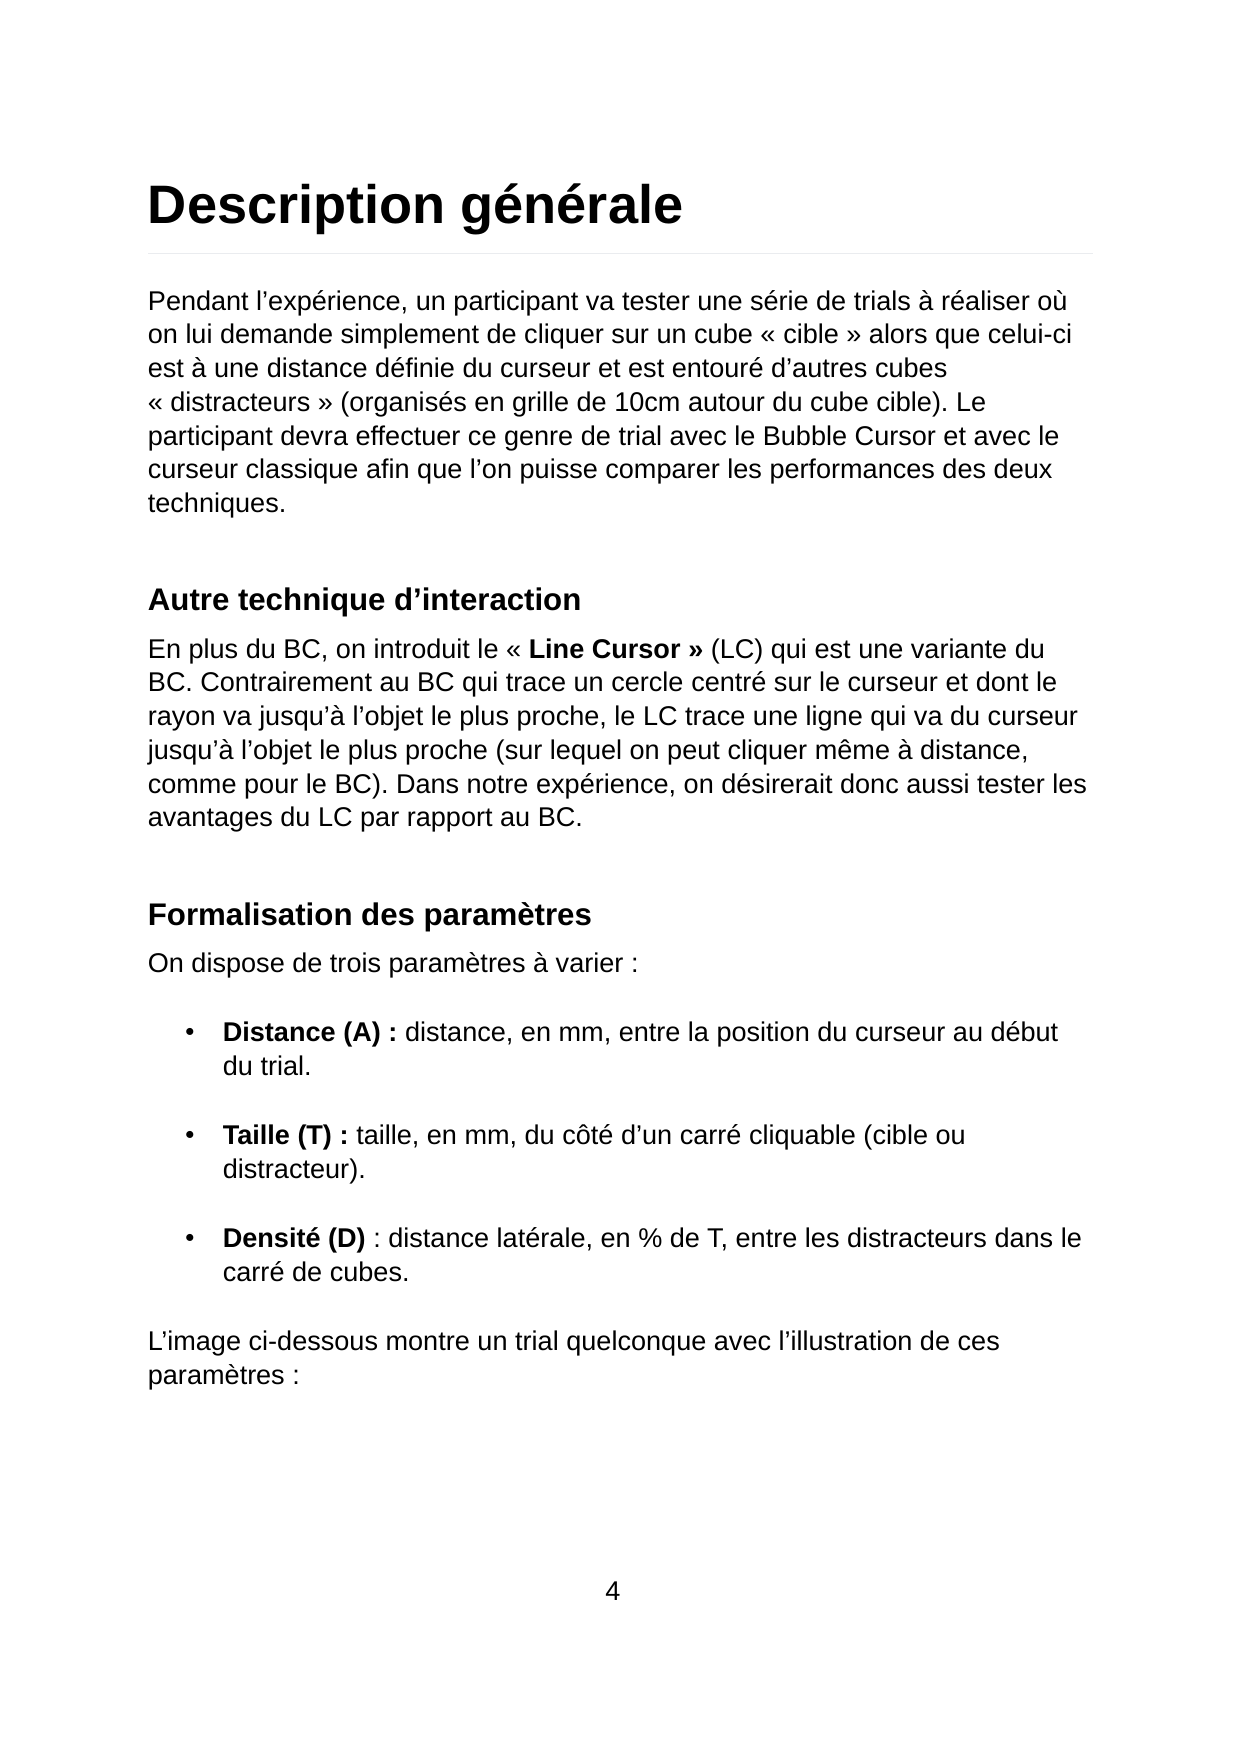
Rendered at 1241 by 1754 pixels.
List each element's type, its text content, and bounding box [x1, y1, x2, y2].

text Autre technique d’interaction [148, 581, 1093, 617]
list Densité (D) : distance latérale, en % de T, entre les distracteurs dans le carré de cubes. [185, 1222, 1093, 1287]
text En plus du BC, on introduit le « Line Cursor » (LC) qui est une variante du BC. Contrairement au BC qui trace un cercle centré sur le curseur et dont le rayon va jusqu’à l’objet le plus proche, le LC trace une ligne qui va du curseur jusqu’à l’objet le plus proche (sur lequel on peut cliquer même à distance, comme pour le BC). Dans notre expérience, on désirerait donc aussi tester les avantages du LC par rapport au BC. [148, 633, 1093, 833]
subtitle Description générale [148, 173, 1093, 253]
text L’image ci-dessous montre un trial quelconque avec l’illustration de ces paramètres : [148, 1325, 1093, 1390]
text Formalisation des paramètres [148, 896, 1093, 932]
text On dispose de trois paramètres à varier : [148, 947, 1093, 978]
text Pendant l’expérience, un participant va tester une série de trials à réaliser où on lui demande simplement de cliquer sur un cube « cible » alors que celui-ci est à une distance définie du curseur et est entouré d’autres cubes « distracteurs » (organisés en grille de 10cm autour du cube cible). Le participant devra effectuer ce genre de trial avec le Bubble Cursor et avec le curseur classique afin que l’on puisse comparer les performances des deux techniques. [148, 285, 1093, 518]
list Distance (A) : distance, en mm, entre la position du curseur au début du trial. [185, 1016, 1093, 1081]
list Taille (T) : taille, en mm, du côté d’un carré cliquable (cible ou distracteur). [185, 1119, 1093, 1184]
